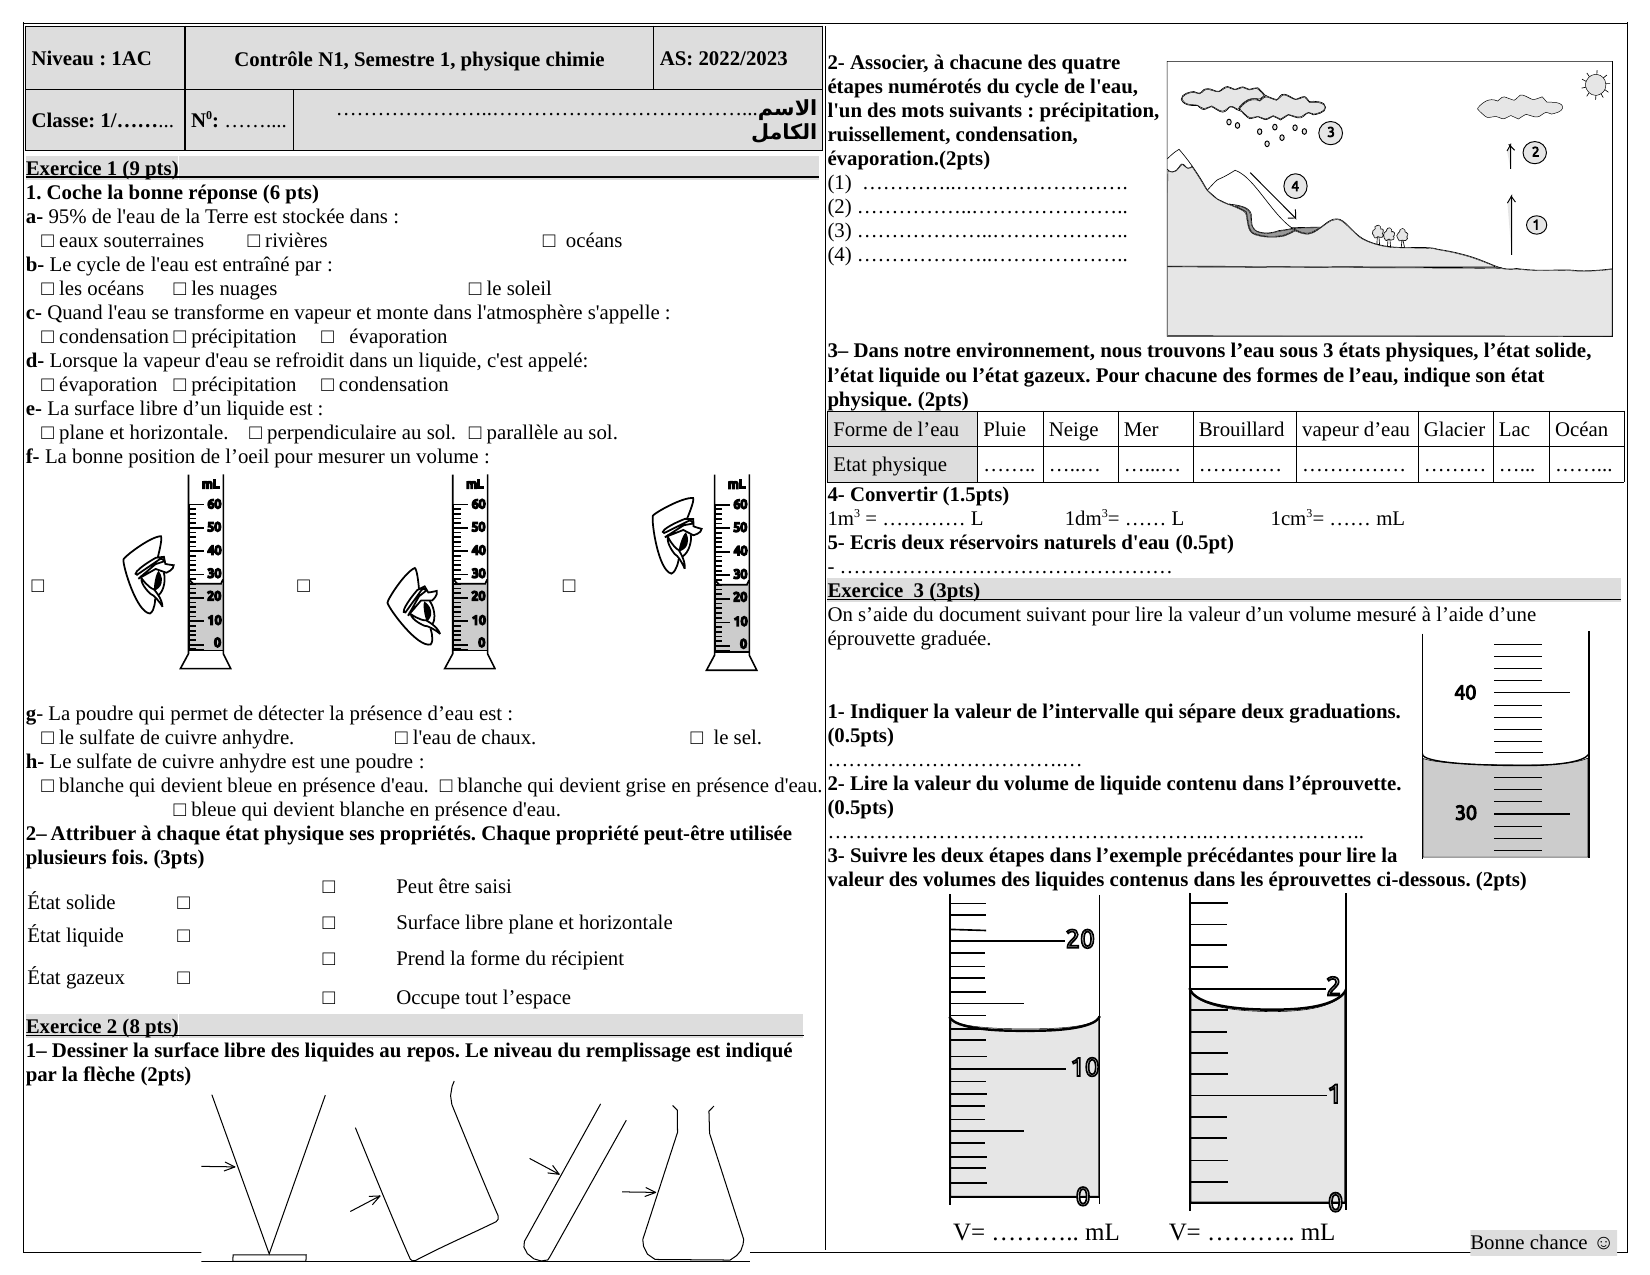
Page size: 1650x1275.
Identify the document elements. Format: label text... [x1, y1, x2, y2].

text b- Le cycle de l'eau est entraîné par : [26, 252, 823, 276]
table_header Mer [1119, 412, 1193, 446]
text □ évaporation □ précipitation □ condensation [26, 372, 823, 396]
text [1590, 747, 1624, 771]
text f- La bonne position de l’oeil pour mesurer un volume : [26, 444, 823, 468]
text 2- Associer, à chacune des quatre étapes numérotés du cycle de l'eau, l'un des mots suivants : précipitation, ruissellement, condensation, évaporation.(2pts) [827, 50, 1624, 170]
text …………………………….… [827, 747, 1422, 771]
text 1– Dessiner la surface libre des liquides au repos. Le niveau du remplissage est indiqué par la flèche (2pts) [26, 1038, 823, 1086]
text 4- Convertir (1.5pts) [827, 483, 1624, 506]
table_header □ [26, 469, 63, 701]
text 3– Dans notre environnement, nous trouvons l’eau sous 3 états physiques, l’état solide, l’état liquide ou l’état gazeux. Pour chacune des formes de l’eau, indique son état physique. (2pts) [827, 338, 1624, 411]
text (1) …………..……………………. [827, 170, 1166, 194]
text (2) ……………..………………….. [827, 194, 1166, 218]
table_header AS: 2022/2023 [654, 27, 822, 89]
text Exercice 2 (8 pts) [26, 1014, 823, 1038]
text 3- Suivre les deux étapes dans l’exemple précédantes pour lire la valeur des volumes des liquides contenus dans les éprouvettes ci-dessous. (2pts) [827, 843, 1624, 891]
table_cell Etat physique [828, 447, 977, 482]
text [1590, 698, 1624, 747]
table_header [588, 469, 822, 701]
table_header vapeur d’eau [1297, 412, 1418, 446]
text h- Le sulfate de cuivre anhydre est une poudre : [26, 749, 823, 773]
table_cell N0: …….... [186, 90, 293, 150]
text [1590, 819, 1624, 843]
text 2- Lire la valeur du volume de liquide contenu dans l’éprouvette. (0.5pts) [827, 771, 1422, 819]
text [1590, 771, 1624, 819]
table_header Lac [1494, 412, 1549, 446]
table_cell …..… [1044, 447, 1118, 482]
text □ condensation □ précipitation □ évaporation [26, 324, 823, 348]
table_header Glacier [1419, 412, 1493, 446]
table_cell ……… [1419, 447, 1493, 482]
text 2– Attribuer à chaque état physique ses propriétés. Chaque propriété peut-être utilisée plusieurs fois. (3pts) [26, 821, 823, 869]
table_cell ………… [1194, 447, 1296, 482]
text 1- Indiquer la valeur de l’intervalle qui sépare deux graduations. (0.5pts) [827, 698, 1422, 747]
text (3) ………………..……………….. [827, 218, 1166, 242]
table_header Forme de l’eau [828, 412, 977, 446]
text □ blanche qui devient bleue en présence d'eau. □ blanche qui devient grise en présence d'eau. □ bleue qui devient blanche en présence d'eau. [26, 773, 823, 821]
table_cell …………… [1297, 447, 1418, 482]
table_header [326, 469, 557, 701]
table_header Neige [1044, 412, 1118, 446]
text 1m3 = ………… L 1dm3= …… L 1cm3= …… mL [827, 506, 1624, 530]
table_header □ [557, 469, 588, 701]
text Exercice 1 (9 pts) [26, 156, 823, 180]
table_cell Classe: 1/……... [26, 90, 184, 150]
text (4) ………………..……………….. [827, 242, 1166, 266]
text □ eaux souterraines □ rivières □ océans [26, 228, 823, 252]
text 5- Ecris deux réservoirs naturels d'eau (0.5pt) [827, 530, 1624, 554]
text - ………………………………………… [827, 554, 1624, 578]
table_cell …………………..………………………………...الاسم الكامل [294, 90, 822, 150]
table_cell ……... [1550, 447, 1624, 482]
text □ les océans □ les nuages □ le soleil [26, 276, 823, 300]
table_header □ [291, 469, 326, 701]
table_header Niveau : 1AC [26, 27, 184, 89]
table_header Brouillard [1194, 412, 1296, 446]
text g- La poudre qui permet de détecter la présence d’eau est : [26, 701, 823, 725]
text Exercice 3 (3pts) [827, 578, 1624, 602]
text d- Lorsque la vapeur d'eau se refroidit dans un liquide, c'est appelé: [26, 348, 823, 372]
table_header Contrôle N1, Semestre 1, physique chimie [186, 27, 653, 89]
text ……………………………………………….………………….. [827, 819, 1422, 843]
text 1. Coche la bonne réponse (6 pts) [26, 180, 823, 204]
text □ le sulfate de cuivre anhydre. □ l'eau de chaux. □ le sel. [26, 725, 823, 749]
table_cell …….. [978, 447, 1043, 482]
table_header Océan [1550, 412, 1624, 446]
table_header Pluie [978, 412, 1043, 446]
table_header [63, 469, 291, 701]
text a- 95% de l'eau de la Terre est stockée dans : [26, 204, 823, 228]
text □ plane et horizontale. □ perpendiculaire au sol. □ parallèle au sol. [26, 420, 823, 444]
table_cell …... [1494, 447, 1549, 482]
text On s’aide du document suivant pour lire la valeur d’un volume mesuré à l’aide d’une éprouvette graduée. [827, 602, 1624, 650]
text c- Quand l'eau se transforme en vapeur et monte dans l'atmosphère s'appelle : [26, 300, 823, 324]
table_cell …...… [1119, 447, 1193, 482]
text e- La surface libre d’un liquide est : [26, 396, 823, 420]
